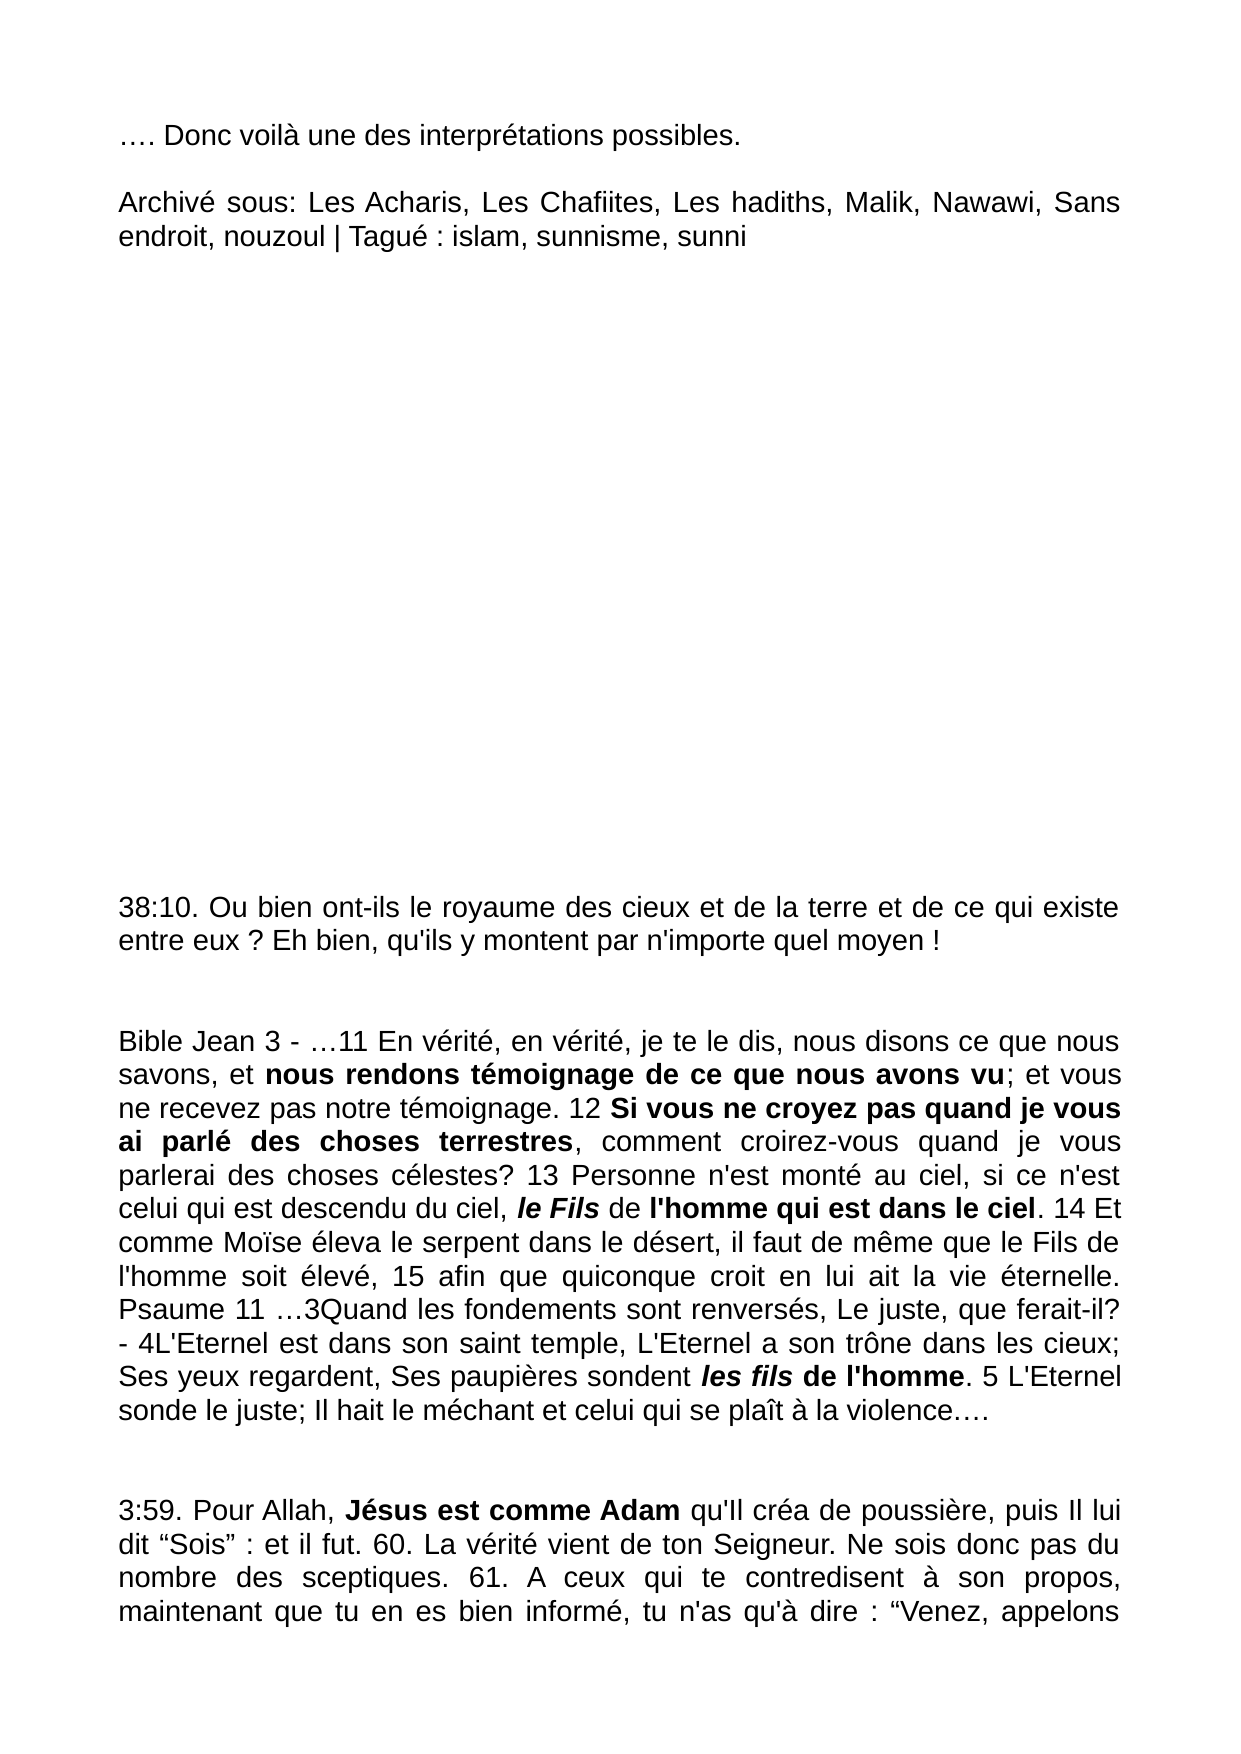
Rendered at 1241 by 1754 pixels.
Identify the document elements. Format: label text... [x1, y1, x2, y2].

text Bible Jean 3 - …11 En vérité, en vérité, je te le dis, nous disons ce que nous savons, et nous rendons témoignage de ce que nous avons vu; et vous ne recevez pas notre témoignage. 12 Si vous ne croyez pas quand je vous ai parlé des choses terrestres, comment croirez-vous quand je vous parlerai des choses célestes? 13 Personne n'est monté au ciel, si ce n'est celui qui est descendu du ciel, le Fils de l'homme qui est dans le ciel. 14 Et comme Moïse éleva le serpent dans le désert, il faut de même que le Fils de l'homme soit élevé, 15 afin que quiconque croit en lui ait la vie éternelle. Psaume 11 …3Quand les fondements sont renversés, Le juste, que ferait-il? - 4L'Eternel est dans son saint temple, L'Eternel a son trône dans les cieux; Ses yeux regardent, Ses paupières sondent les fils de l'homme. 5 L'Eternel sonde le juste; Il hait le méchant et celui qui se plaît à la violence.… [118, 1024, 1122, 1426]
text Archivé sous: Les Acharis, Les Chafiites, Les hadiths, Malik, Nawawi, Sans endroit, nouzoul | Tagué : islam, sunnisme, sunni [118, 185, 1122, 252]
text 38:10. Ou bien ont-ils le royaume des cieux et de la terre et de ce qui existe entre eux ? Eh bien, qu'ils y montent par n'importe quel moyen ! [118, 889, 1122, 957]
text 3:59. Pour Allah, Jésus est comme Adam qu'Il créa de poussière, puis Il lui dit “Sois” : et il fut. 60. La vérité vient de ton Seigneur. Ne sois donc pas du nombre des sceptiques. 61. A ceux qui te contredisent à son propos, maintenant que tu en es bien informé, tu n'as qu'à dire : “Venez, appelons [118, 1493, 1122, 1627]
text …. Donc voilà une des interprétations possibles. [118, 118, 1122, 152]
